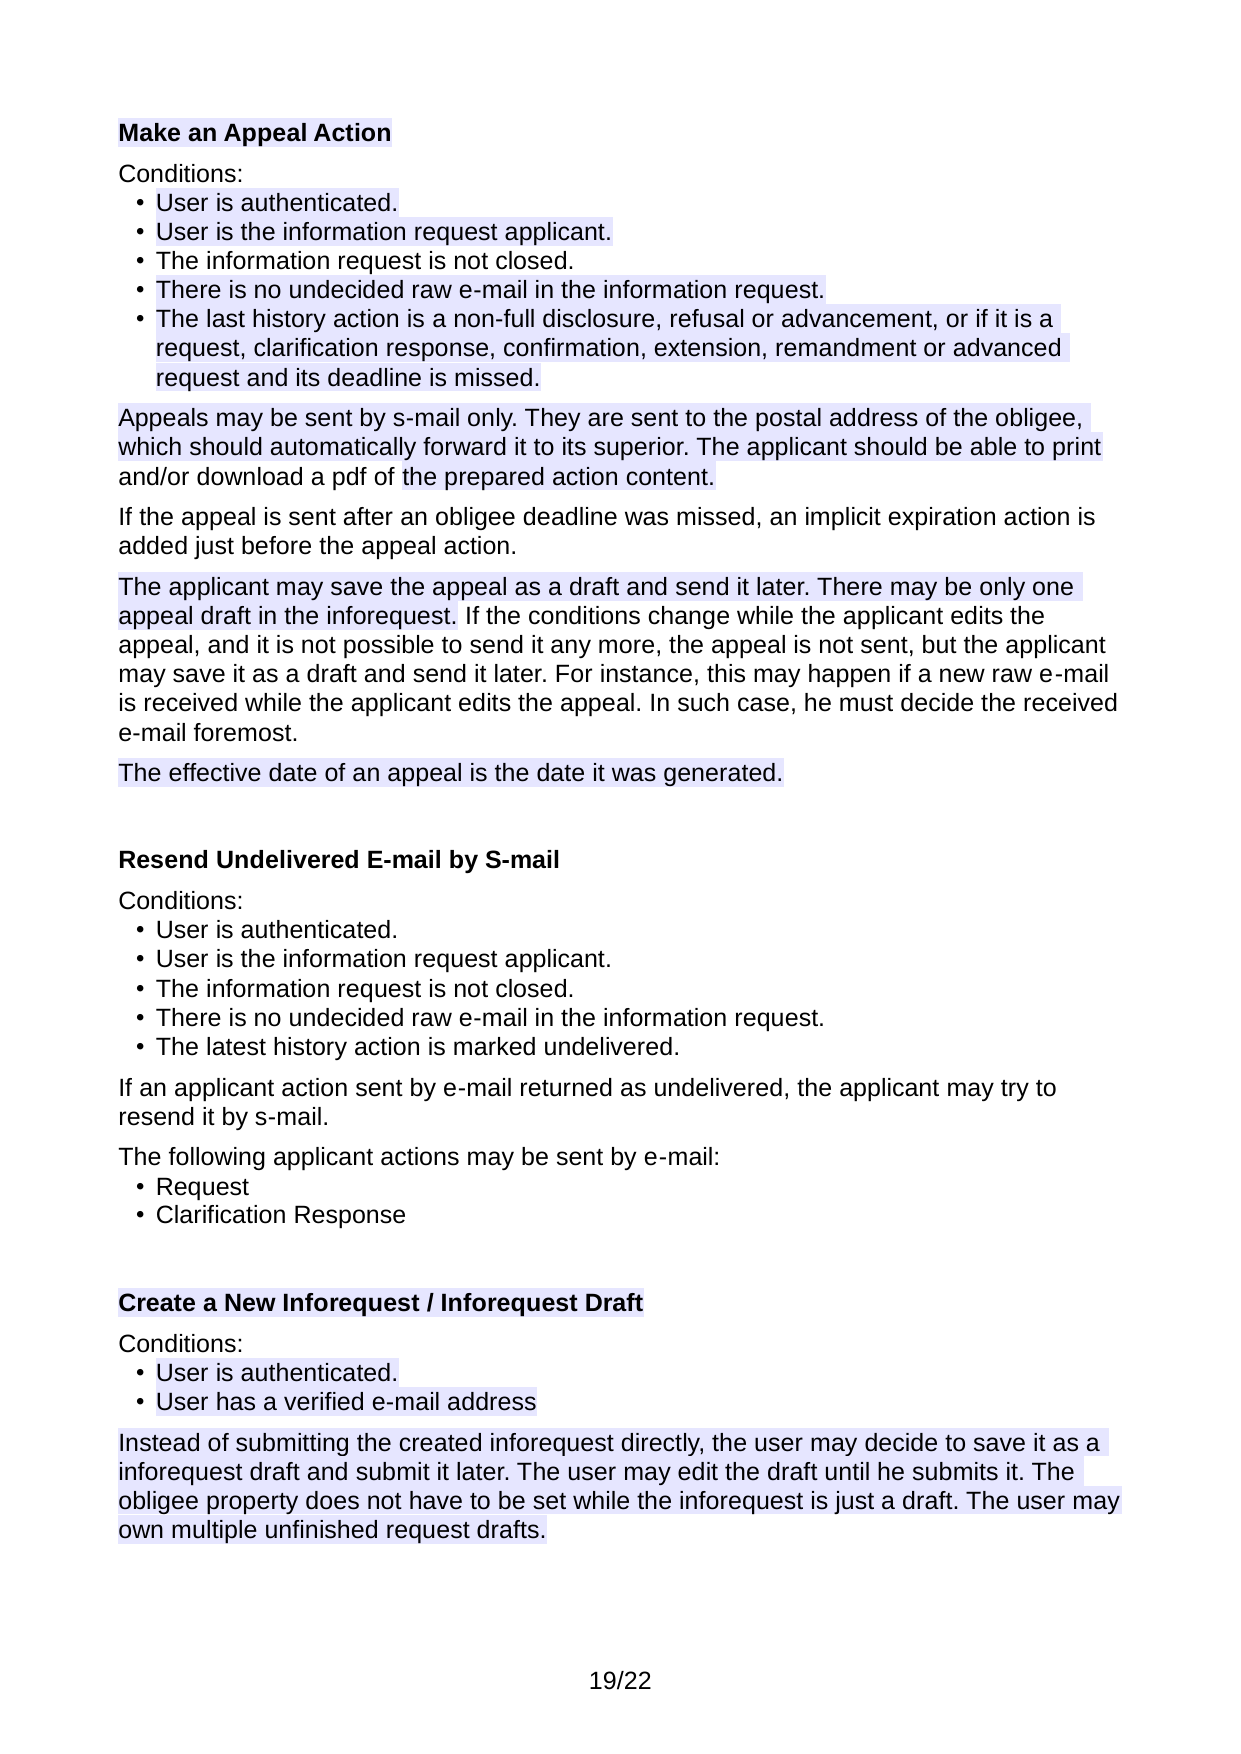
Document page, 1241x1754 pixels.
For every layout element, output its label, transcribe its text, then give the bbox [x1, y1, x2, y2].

list There is no undecided raw e‑mail in the information request. [136, 1002, 1122, 1032]
list Request [136, 1171, 1122, 1200]
text Conditions: [118, 1328, 1122, 1357]
text Appeals may be sent by s‑mail only. They are sent to the postal address of the obligee, which should automatically forward it to its superior. The applicant should be able to print and/or download a pdf of the prepared action content. [118, 461, 402, 490]
list The latest history action is marked undelivered. [136, 1032, 1122, 1061]
list The information request is not closed. [136, 973, 1122, 1002]
list User is the information request applicant. [613, 217, 1122, 246]
text If an applicant action sent by e‑mail returned as undelivered, the applicant may try to resend it by s‑mail. [118, 1072, 1122, 1131]
subtitle Create a New Inforequest / Inforequest Draft [644, 1288, 1122, 1317]
list User is authenticated. [136, 1357, 1122, 1387]
text Conditions: [118, 159, 1122, 188]
list Clarification Response [136, 1200, 1122, 1229]
text Instead of submitting the created inforequest directly, the user may decide to save it as a inforequest draft and submit it later. The user may edit the draft until he submits it. The obligee property does not have to be set while the inforequest is just a draft. The user may own multiple unfinished request drafts. [118, 1514, 1122, 1544]
text The effective date of an appeal is the date it was generated. [784, 758, 1122, 787]
list User is the information request applicant. [136, 944, 1122, 973]
text The applicant may save the appeal as a draft and send it later. There may be only one appeal draft in the inforequest. If the conditions change while the applicant edits the appeal, and it is not possible to send it any more, the appeal is not sent, but the applicant may save it as a draft and send it later. For instance, this may happen if a new raw e‑mail is received while the applicant edits the appeal. In such case, he must decide the received e‑mail foremost. [118, 572, 1122, 746]
list User has a verified e-mail address [537, 1387, 1122, 1416]
list The last history action is a non-full disclosure, refusal or advancement, or if it is a request, clarification response, confirmation, extension, remandment or advanced request and its deadline is missed. [136, 304, 1122, 391]
text Instead of submitting the created inforequest directly, the user may decide to save it as a inforequest draft and submit it later. The user may edit the draft until he submits it. The obligee property does not have to be set while the inforequest is just a draft. The user may own multiple unfinished request drafts. [118, 1427, 1122, 1486]
text If the appeal is sent after an obligee deadline was missed, an implicit expiration action is added just before the appeal action. [118, 502, 1122, 560]
list The information request is not closed. [136, 246, 1122, 275]
subtitle Make an Appeal Action [392, 118, 1122, 147]
list User is authenticated. [136, 188, 156, 217]
list There is no undecided raw e‑mail in the information request. [826, 275, 1122, 304]
text Conditions: [118, 886, 1122, 915]
list User is authenticated. [136, 915, 1122, 944]
text Appeals may be sent by s‑mail only. They are sent to the postal address of the obligee, which should automatically forward it to its superior. The applicant should be able to print and/or download a pdf of the prepared action content. [716, 403, 1122, 490]
subtitle Resend Undelivered E-mail by S-mail [118, 845, 1122, 874]
list User is authenticated. [399, 188, 1122, 217]
text The following applicant actions may be sent by e‑mail: [118, 1142, 1122, 1171]
